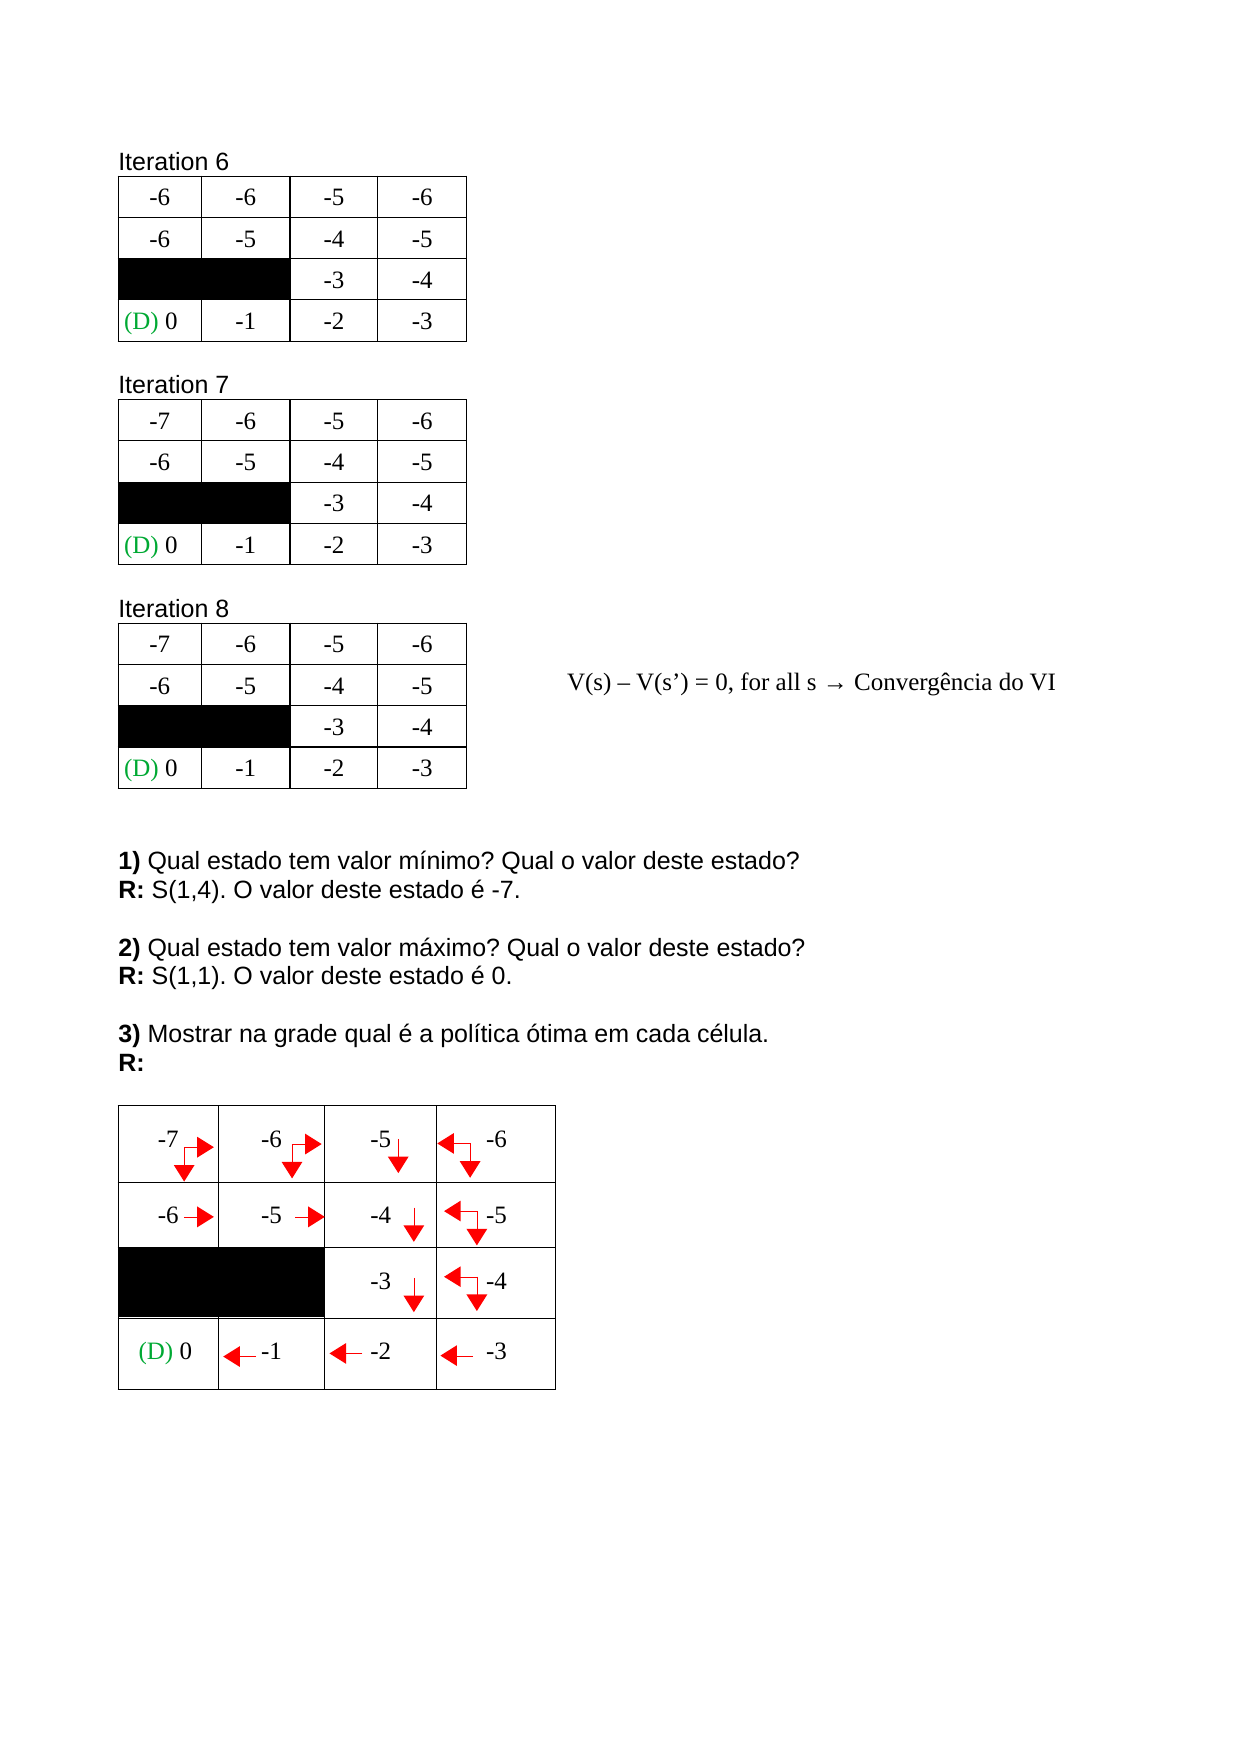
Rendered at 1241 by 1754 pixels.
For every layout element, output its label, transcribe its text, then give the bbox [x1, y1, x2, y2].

table_header -6 [437, 1106, 555, 1182]
text R: [118, 1047, 1122, 1076]
table_cell -4 [291, 441, 377, 482]
table_cell -6 [119, 1183, 218, 1247]
table_cell -1 [202, 524, 289, 564]
table_cell -2 [325, 1319, 436, 1389]
table_cell -4 [291, 218, 377, 258]
table_header -6 [202, 624, 289, 664]
table_header -6 [202, 400, 289, 440]
table_cell -6 [119, 218, 201, 258]
table_cell [119, 1248, 218, 1317]
table_cell -4 [325, 1183, 436, 1247]
table_cell -3 [291, 706, 377, 746]
table_cell -1 [202, 748, 289, 788]
text Iteration 8 [118, 594, 1122, 623]
table_cell -4 [291, 665, 377, 705]
table_cell [119, 706, 201, 746]
table_cell (D) 0 [119, 748, 201, 788]
table_cell -6 [119, 665, 201, 705]
text Iteration 6 [118, 147, 1122, 176]
table_cell [202, 706, 289, 746]
table_cell -5 [219, 1183, 324, 1247]
text 3) Mostrar na grade qual é a política ótima em cada célula. [118, 1019, 1122, 1047]
table_cell -5 [437, 1183, 555, 1247]
table_cell -3 [291, 483, 377, 523]
table_header -5 [325, 1106, 436, 1182]
table_cell -4 [378, 259, 466, 299]
table_header -6 [378, 400, 466, 440]
table_cell -3 [378, 300, 466, 341]
table_cell -3 [378, 524, 466, 564]
table_cell -5 [378, 218, 466, 258]
table_cell -5 [202, 218, 289, 258]
table_cell -5 [378, 665, 466, 705]
table_header -7 [119, 624, 201, 664]
table_cell -2 [291, 748, 377, 788]
table_cell (D) 0 [119, 524, 201, 564]
table_header -6 [378, 177, 466, 217]
table_header -6 [378, 624, 466, 664]
table_cell -3 [437, 1319, 555, 1389]
table_cell -2 [291, 300, 377, 341]
table_cell (D) 0 [119, 1319, 218, 1389]
text Iteration 7 [118, 370, 1122, 399]
table_header -7 [119, 1106, 218, 1182]
table_cell -4 [378, 483, 466, 523]
table_header -5 [291, 624, 377, 664]
table_cell [202, 259, 289, 299]
table_header -7 [119, 400, 201, 440]
text 2) Qual estado tem valor máximo? Qual o valor deste estado? [118, 932, 1122, 961]
table_cell -5 [378, 441, 466, 482]
table_cell -5 [202, 665, 289, 705]
table_header -6 [202, 177, 289, 217]
table_cell [119, 259, 201, 299]
table_cell -1 [219, 1319, 324, 1389]
table_cell -3 [378, 748, 466, 788]
table_header -6 [119, 177, 201, 217]
table_cell -6 [119, 441, 201, 482]
table_cell -4 [378, 706, 466, 746]
table_cell -4 [437, 1248, 555, 1317]
table_cell -1 [202, 300, 289, 341]
table_header -6 [219, 1106, 324, 1182]
table_cell (D) 0 [119, 300, 201, 341]
table_cell [202, 483, 289, 523]
table_cell [119, 483, 201, 523]
text 1) Qual estado tem valor mínimo? Qual o valor deste estado? [118, 846, 1122, 875]
table_cell -3 [325, 1248, 436, 1317]
text R: S(1,4). O valor deste estado é -7. [118, 875, 1122, 904]
table_cell -5 [202, 441, 289, 482]
text R: S(1,1). O valor deste estado é 0. [118, 961, 1122, 990]
table_header -5 [291, 177, 377, 217]
table_cell -2 [291, 524, 377, 564]
table_header -5 [291, 400, 377, 440]
table_cell -3 [291, 259, 377, 299]
table_cell [219, 1248, 324, 1317]
